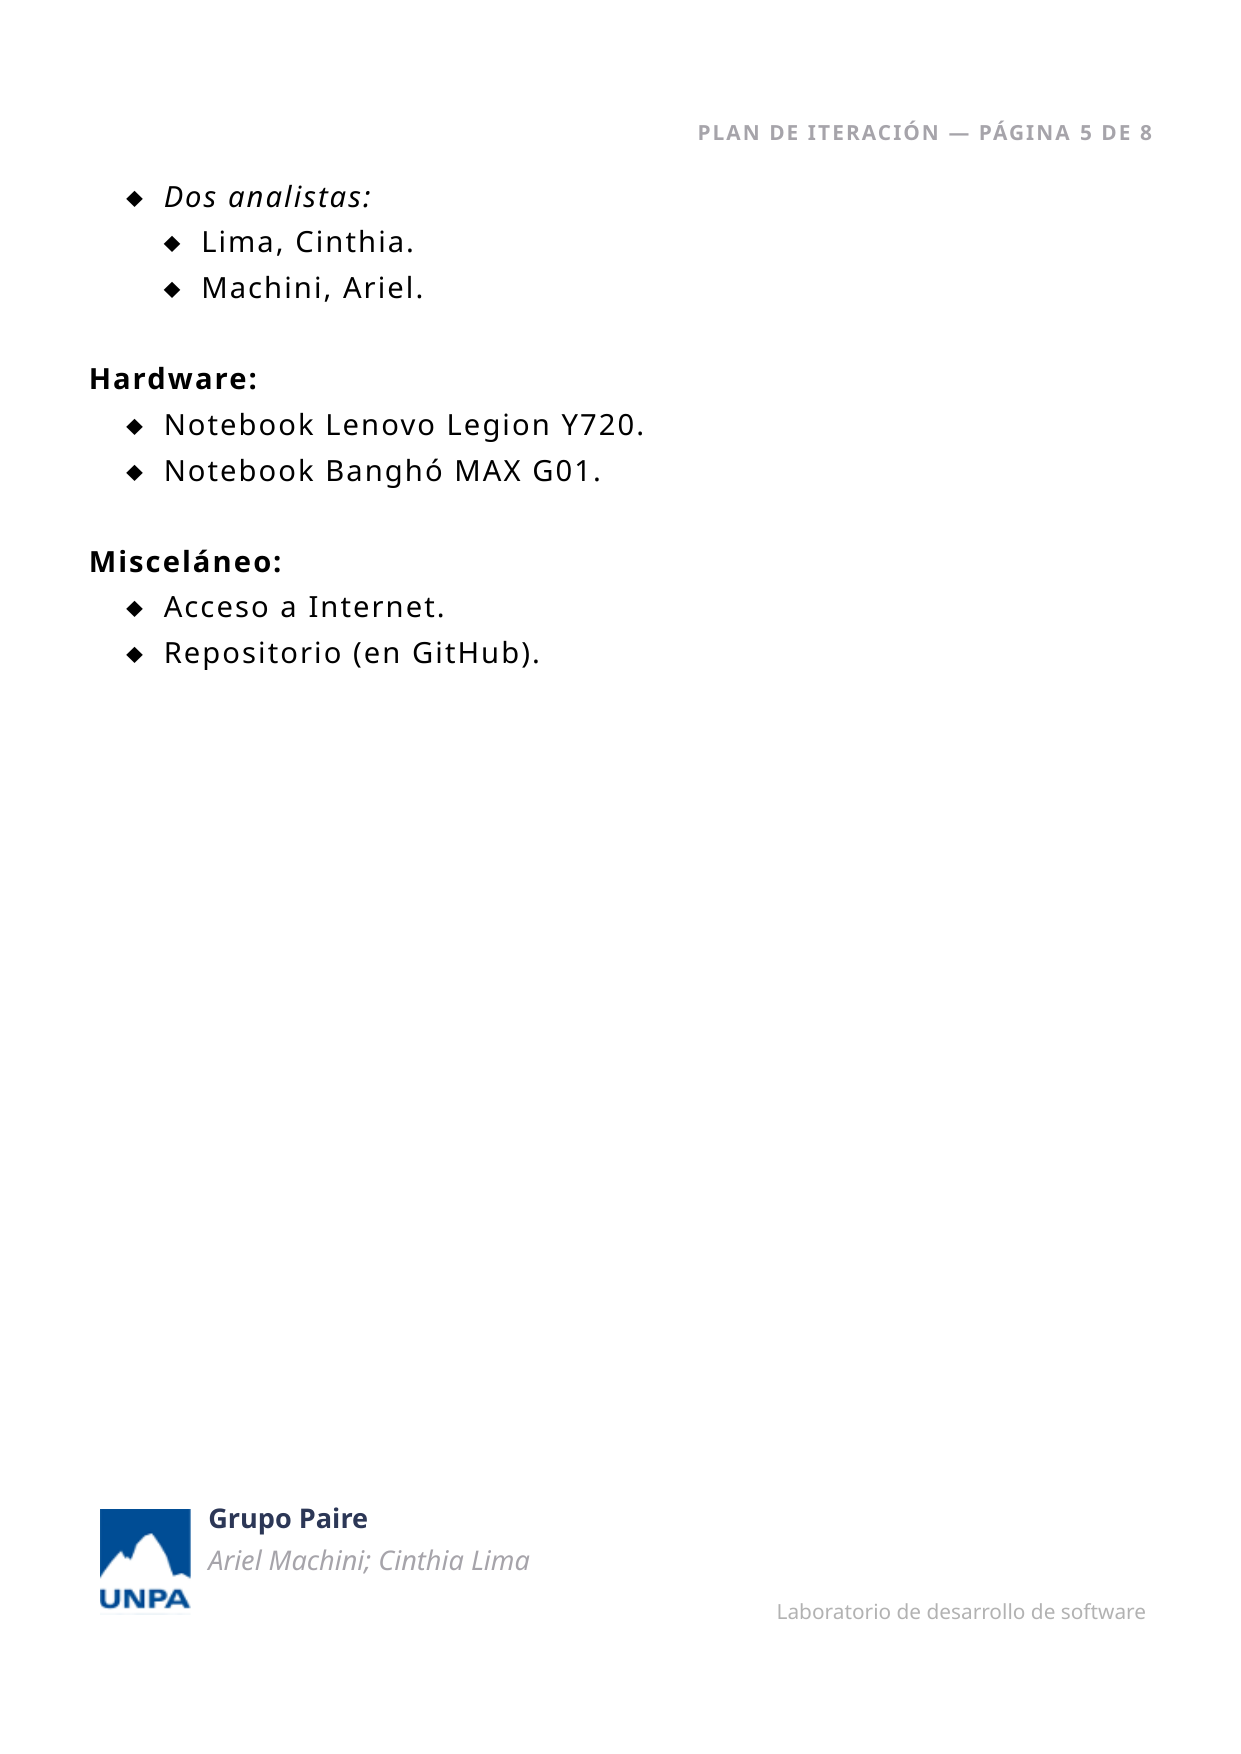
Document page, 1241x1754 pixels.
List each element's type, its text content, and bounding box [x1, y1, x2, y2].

list Machini, Ariel. [163, 267, 1152, 307]
list Lima, Cinthia. [163, 222, 1152, 261]
list Dos analistas: [126, 176, 1152, 216]
list Notebook Lenovo Legion Y720. [126, 404, 1152, 444]
picture [100, 1509, 191, 1615]
list Notebook Banghó MAX G01. [126, 450, 1152, 489]
list Repositorio (en GitHub). [126, 632, 1152, 672]
list Acceso a Internet. [126, 587, 1152, 626]
text Hardware: [88, 358, 1152, 398]
text Misceláneo: [88, 541, 1152, 581]
